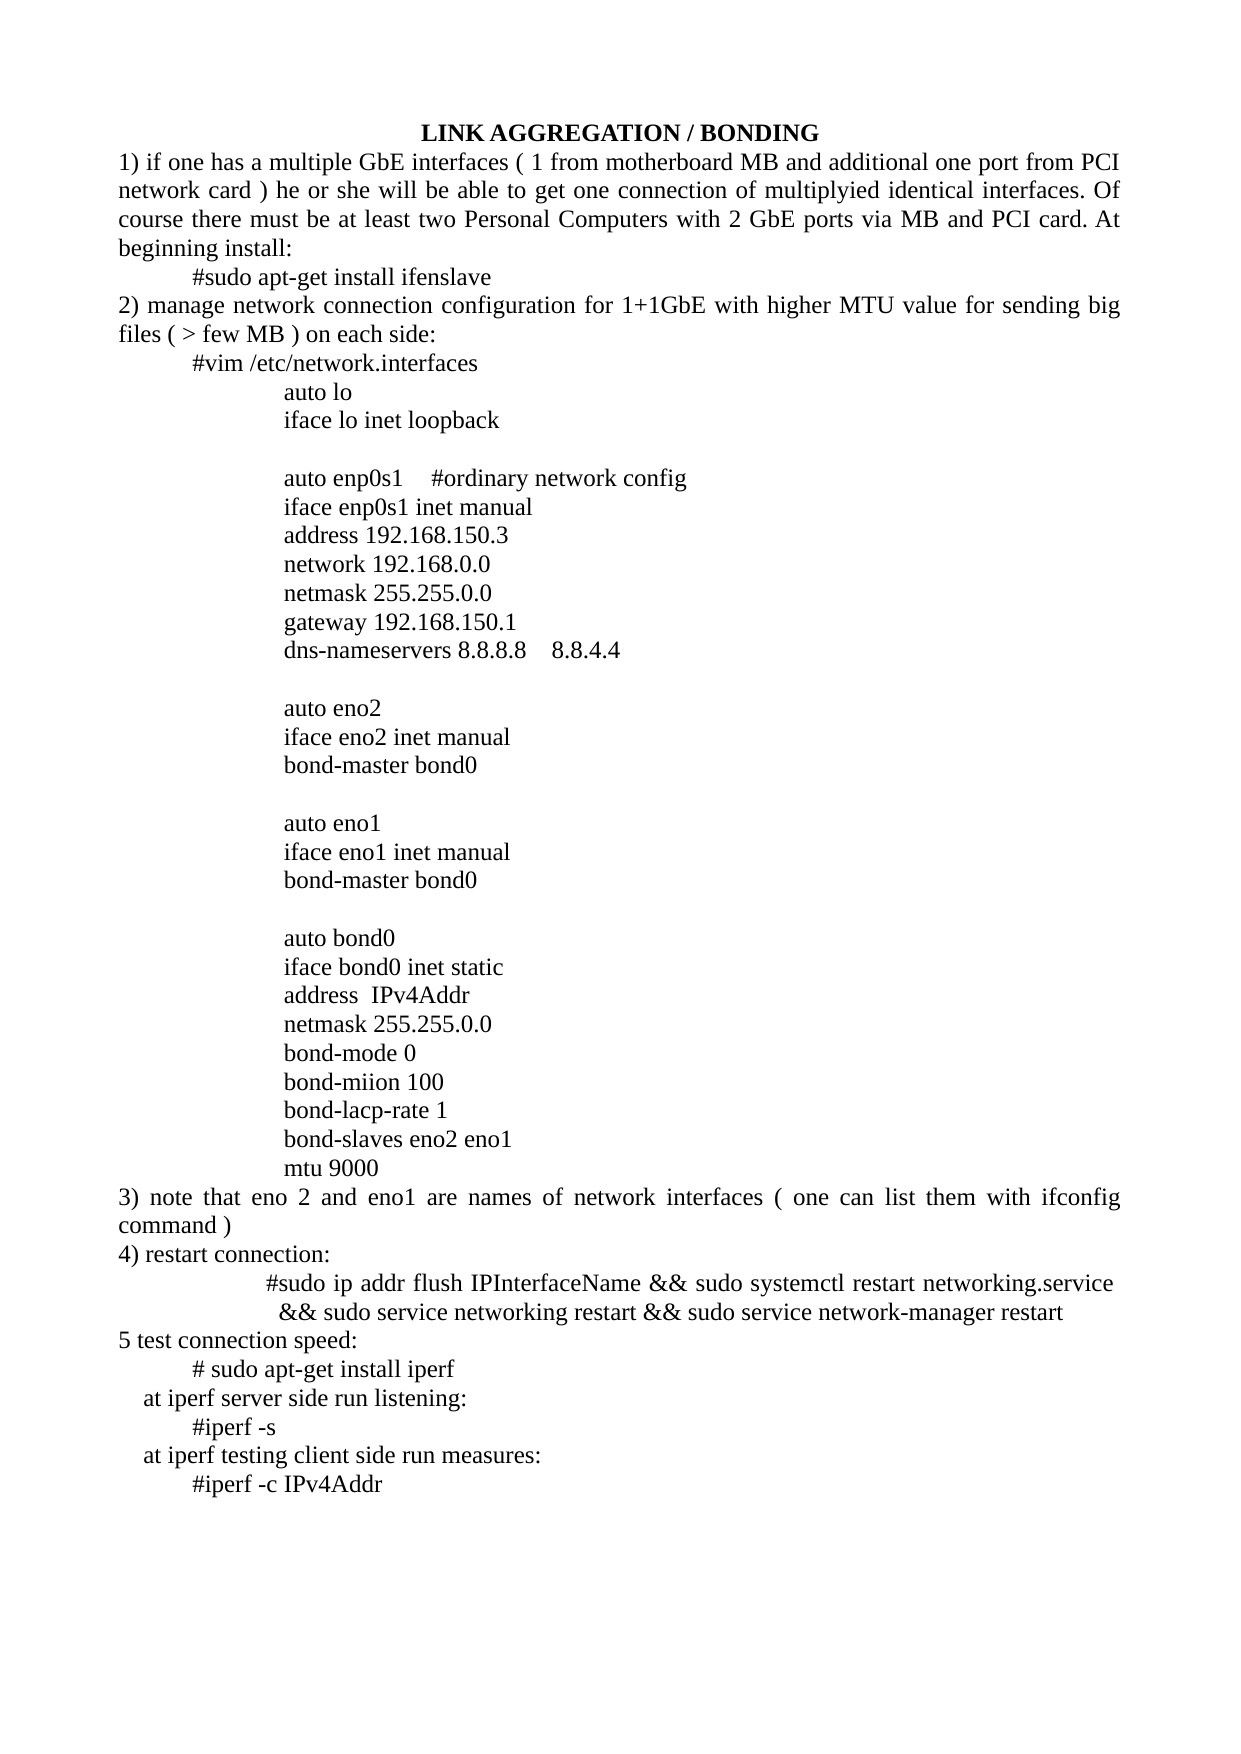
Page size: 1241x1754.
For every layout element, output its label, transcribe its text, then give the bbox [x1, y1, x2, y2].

text # sudo apt-get install iperf [118, 1354, 1122, 1383]
text auto bond0 [283, 923, 1122, 952]
text iface lo inet loopback [283, 406, 1122, 434]
text 4) restart connection: [118, 1239, 1122, 1268]
text at iperf testing client side run measures: [118, 1441, 1122, 1469]
text iface enp0s1 inet manual [283, 492, 1122, 521]
text netmask 255.255.0.0 [283, 1009, 1122, 1038]
text dns-nameservers 8.8.8.8 8.8.4.4 [283, 636, 1122, 664]
text bond-miion 100 [283, 1067, 1122, 1096]
text #iperf -s [118, 1412, 1122, 1441]
text bond-slaves eno2 eno1 [283, 1124, 1122, 1153]
text #iperf -c IPv4Addr [118, 1469, 1122, 1498]
text network 192.168.0.0 [283, 549, 1122, 578]
text bond-master bond0 [283, 751, 1122, 779]
text auto enp0s1 #ordinary network config [283, 463, 1122, 492]
text LINK AGGREGATION / BONDING [118, 118, 1122, 147]
text at iperf server side run listening: [118, 1383, 1122, 1412]
text mtu 9000 [283, 1153, 1122, 1182]
text address 192.168.150.3 [283, 521, 1122, 549]
text bond-lacp-rate 1 [283, 1096, 1122, 1124]
text netmask 255.255.0.0 [283, 578, 1122, 607]
text #vim /etc/network.interfaces [118, 348, 1122, 377]
text #sudo ip addr flush IPInterfaceName && sudo systemctl restart networking.service && sudo service networking restart && sudo service network-manager restart [118, 1268, 1122, 1326]
text address IPv4Addr [283, 981, 1122, 1009]
text iface eno2 inet manual [283, 722, 1122, 751]
text bond-master bond0 [283, 866, 1122, 894]
text 1) if one has a multiple GbE interfaces ( 1 from motherboard MB and additional one port from PCI network card ) he or she will be able to get one connection of multiplyied identical interfaces. Of course there must be at least two Personal Computers with 2 GbE ports via MB and PCI card. At beginning install: [118, 147, 1122, 262]
text bond-mode 0 [283, 1038, 1122, 1067]
text #sudo apt-get install ifenslave [118, 262, 1122, 291]
text auto lo [283, 377, 1122, 406]
text 3) note that eno 2 and eno1 are names of network interfaces ( one can list them with ifconfig command ) [118, 1182, 1122, 1239]
text auto eno1 [283, 808, 1122, 837]
text gateway 192.168.150.1 [283, 607, 1122, 636]
text iface bond0 inet static [283, 952, 1122, 981]
text 2) manage network connection configuration for 1+1GbE with higher MTU value for sending big files ( > few MB ) on each side: [118, 291, 1122, 348]
text auto eno2 [283, 693, 1122, 722]
text iface eno1 inet manual [283, 837, 1122, 866]
text 5 test connection speed: [118, 1326, 1122, 1354]
